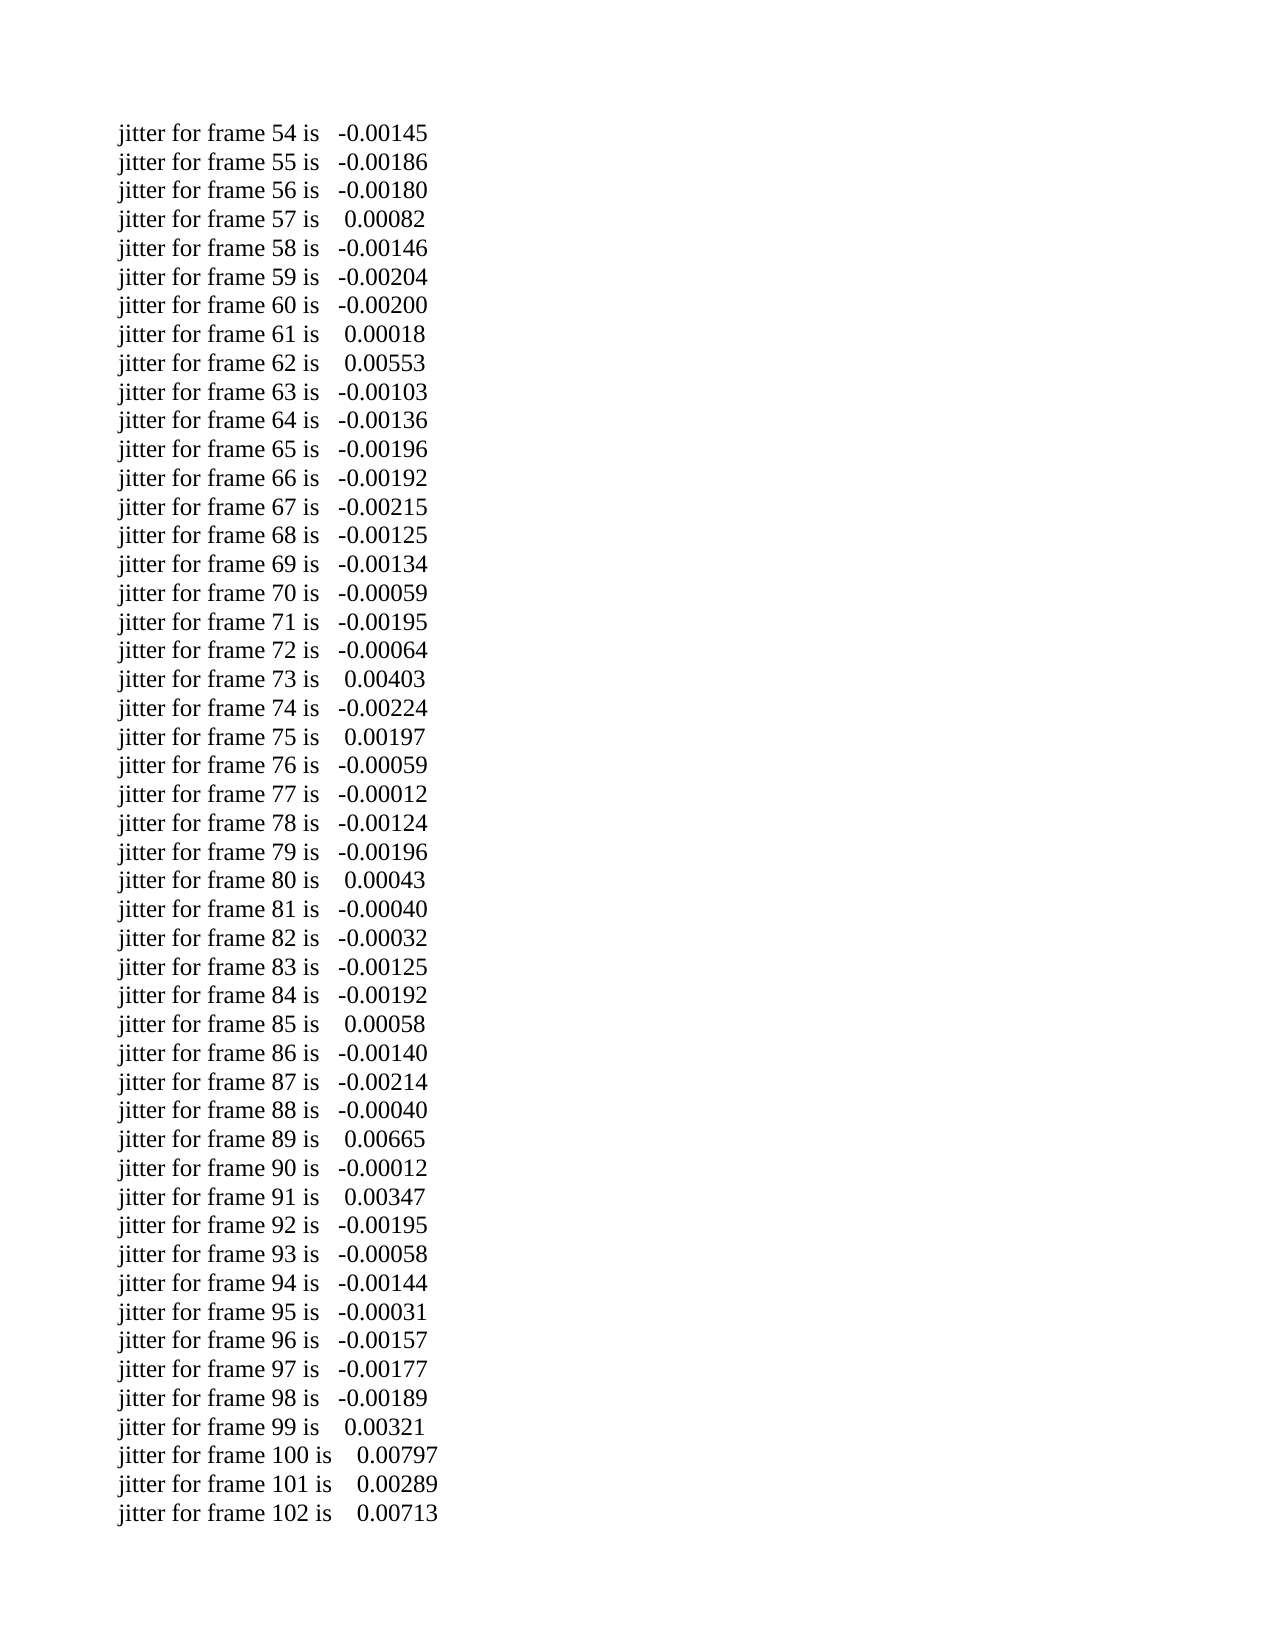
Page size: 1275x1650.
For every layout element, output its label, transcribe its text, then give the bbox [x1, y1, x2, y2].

text jitter for frame 102 is 0.00713 [118, 1498, 1157, 1527]
text jitter for frame 95 is -0.00031 [118, 1297, 1157, 1326]
text jitter for frame 54 is -0.00145 [118, 118, 1157, 147]
text jitter for frame 99 is 0.00321 [118, 1412, 1157, 1441]
text jitter for frame 58 is -0.00146 [118, 233, 1157, 262]
text jitter for frame 65 is -0.00196 [118, 434, 1157, 463]
text jitter for frame 62 is 0.00553 [118, 348, 1157, 377]
text jitter for frame 60 is -0.00200 [118, 291, 1157, 319]
text jitter for frame 78 is -0.00124 [118, 808, 1157, 837]
text jitter for frame 84 is -0.00192 [118, 981, 1157, 1009]
text jitter for frame 88 is -0.00040 [118, 1096, 1157, 1124]
text jitter for frame 86 is -0.00140 [118, 1038, 1157, 1067]
text jitter for frame 85 is 0.00058 [118, 1009, 1157, 1038]
text jitter for frame 66 is -0.00192 [118, 463, 1157, 492]
text jitter for frame 55 is -0.00186 [118, 147, 1157, 176]
text jitter for frame 67 is -0.00215 [118, 492, 1157, 521]
text jitter for frame 87 is -0.00214 [118, 1067, 1157, 1096]
text jitter for frame 92 is -0.00195 [118, 1211, 1157, 1239]
text jitter for frame 74 is -0.00224 [118, 693, 1157, 722]
text jitter for frame 91 is 0.00347 [118, 1182, 1157, 1211]
text jitter for frame 75 is 0.00197 [118, 722, 1157, 751]
text jitter for frame 89 is 0.00665 [118, 1124, 1157, 1153]
text jitter for frame 93 is -0.00058 [118, 1239, 1157, 1268]
text jitter for frame 82 is -0.00032 [118, 923, 1157, 952]
text jitter for frame 59 is -0.00204 [118, 262, 1157, 291]
text jitter for frame 98 is -0.00189 [118, 1383, 1157, 1412]
text jitter for frame 80 is 0.00043 [118, 866, 1157, 894]
text jitter for frame 79 is -0.00196 [118, 837, 1157, 866]
text jitter for frame 71 is -0.00195 [118, 607, 1157, 636]
text jitter for frame 81 is -0.00040 [118, 894, 1157, 923]
text jitter for frame 57 is 0.00082 [118, 204, 1157, 233]
text jitter for frame 68 is -0.00125 [118, 521, 1157, 549]
text jitter for frame 101 is 0.00289 [118, 1469, 1157, 1498]
text jitter for frame 69 is -0.00134 [118, 549, 1157, 578]
text jitter for frame 64 is -0.00136 [118, 406, 1157, 434]
text jitter for frame 90 is -0.00012 [118, 1153, 1157, 1182]
text jitter for frame 100 is 0.00797 [118, 1441, 1157, 1469]
text jitter for frame 77 is -0.00012 [118, 779, 1157, 808]
text jitter for frame 97 is -0.00177 [118, 1354, 1157, 1383]
text jitter for frame 56 is -0.00180 [118, 176, 1157, 204]
text jitter for frame 70 is -0.00059 [118, 578, 1157, 607]
text jitter for frame 96 is -0.00157 [118, 1326, 1157, 1354]
text jitter for frame 73 is 0.00403 [118, 664, 1157, 693]
text jitter for frame 83 is -0.00125 [118, 952, 1157, 981]
text jitter for frame 63 is -0.00103 [118, 377, 1157, 406]
text jitter for frame 94 is -0.00144 [118, 1268, 1157, 1297]
text jitter for frame 76 is -0.00059 [118, 751, 1157, 779]
text jitter for frame 61 is 0.00018 [118, 319, 1157, 348]
text jitter for frame 72 is -0.00064 [118, 636, 1157, 664]
